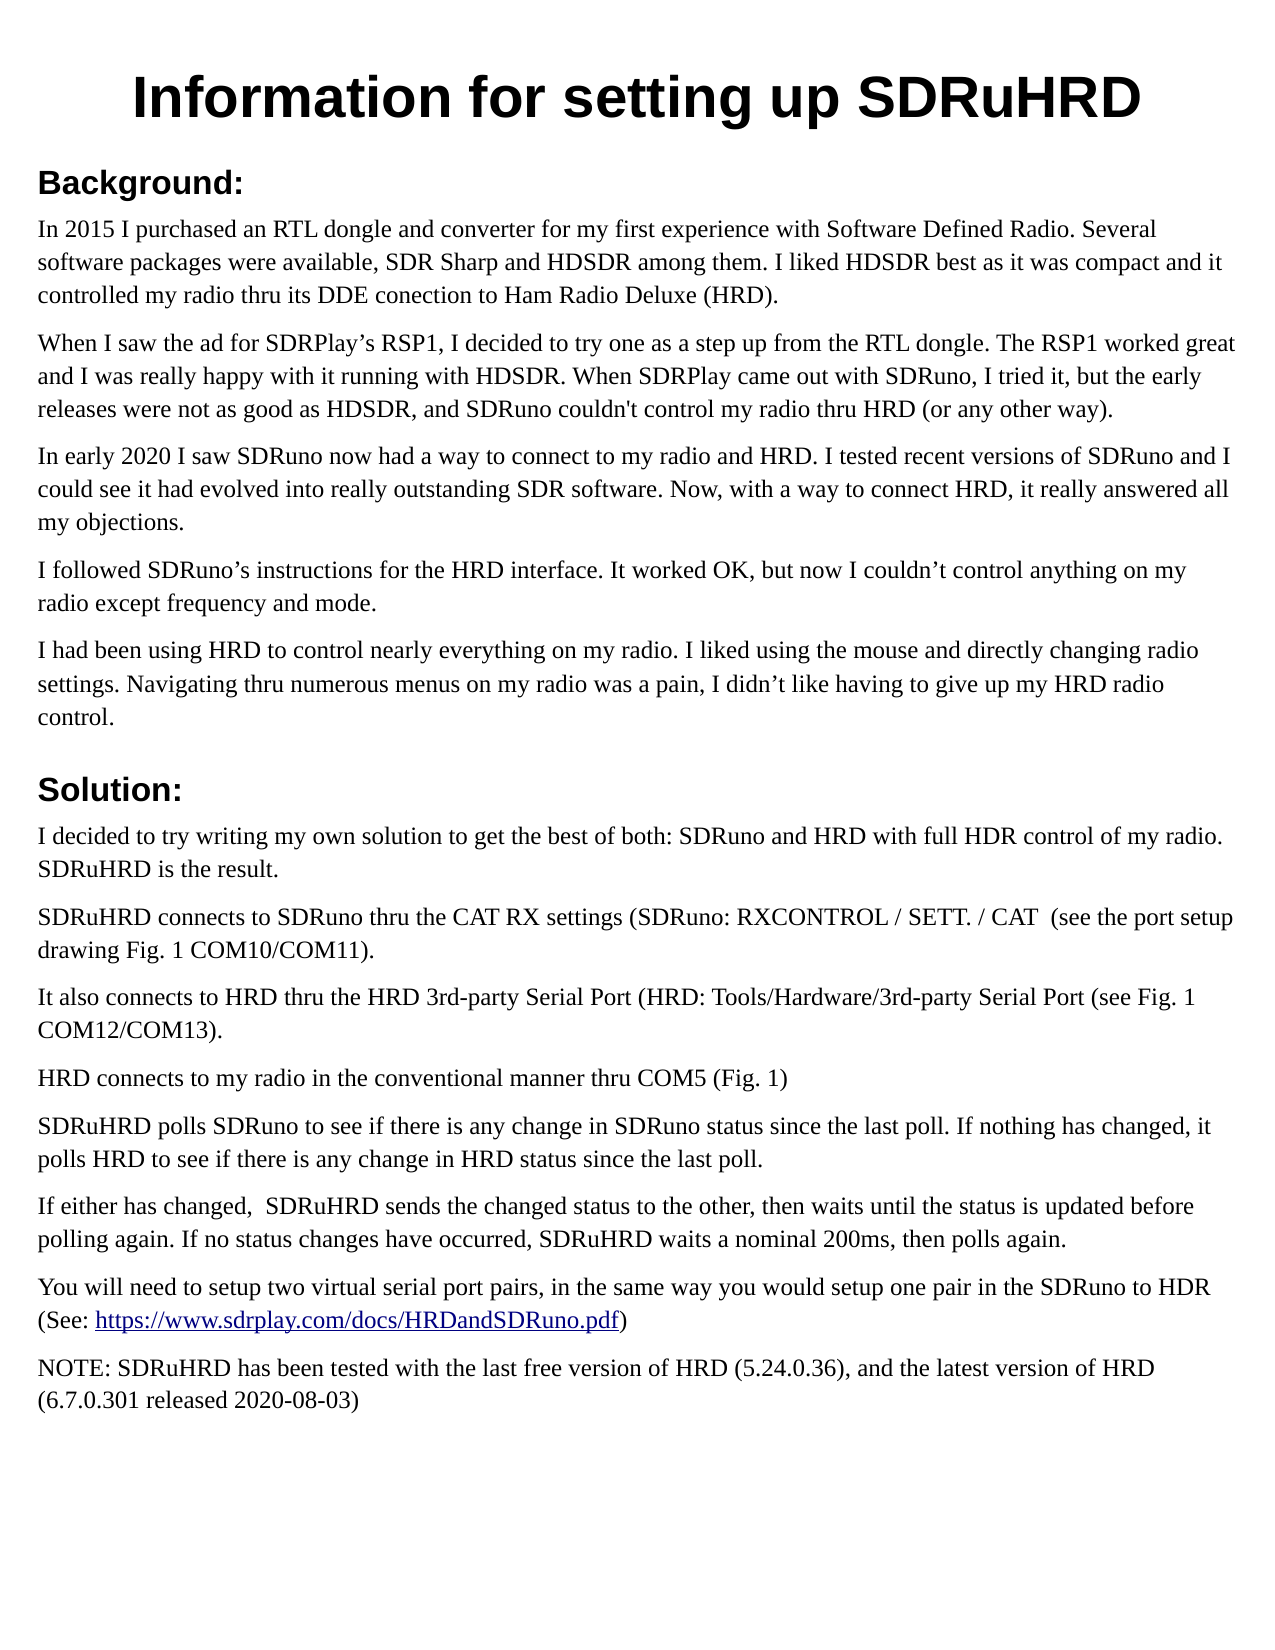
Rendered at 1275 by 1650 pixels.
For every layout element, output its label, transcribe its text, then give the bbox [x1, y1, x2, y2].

text If either has changed, SDRuHRD sends the changed status to the other, then waits until the status is updated before polling again. If no status changes have occurred, SDRuHRD waits a nominal 200ms, then polls again. [37, 1191, 1237, 1253]
text You will need to setup two virtual serial port pairs, in the same way you would setup one pair in the SDRuno to HDR (See: https://www.sdrplay.com/docs/HRDandSDRuno.pdf) [37, 1272, 1237, 1334]
text HRD connects to my radio in the conventional manner thru COM5 (Fig. 1) [37, 1063, 1237, 1092]
subtitle Background: [37, 163, 1237, 202]
text SDRuHRD connects to SDRuno thru the CAT RX settings (SDRuno: RXCONTROL / SETT. / CAT (see the port setup drawing Fig. 1 COM10/COM11). [37, 902, 1237, 964]
text I decided to try writing my own solution to get the best of both: SDRuno and HRD with full HDR control of my radio. SDRuHRD is the result. [37, 821, 1237, 883]
text I had been using HRD to control nearly everything on my radio. I liked using the mouse and directly changing radio settings. Navigating thru numerous menus on my radio was a pain, I didn’t like having to give up my HRD radio control. [37, 636, 1237, 730]
text It also connects to HRD thru the HRD 3rd-party Serial Port (HRD: Tools/Hardware/3rd-party Serial Port (see Fig. 1 COM12/COM13). [37, 982, 1237, 1044]
text In early 2020 I saw SDRuno now had a way to connect to my radio and HRD. I tested recent versions of SDRuno and I could see it had evolved into really outstanding SDR software. Now, with a way to connect HRD, it really answered all my objections. [37, 441, 1237, 536]
text In 2015 I purchased an RTL dongle and converter for my first experience with Software Defined Radio. Several software packages were available, SDR Sharp and HDSDR among them. I liked HDSDR best as it was compact and it controlled my radio thru its DDE conection to Ham Radio Deluxe (HRD). [37, 214, 1237, 309]
text When I saw the ad for SDRPlay’s RSP1, I decided to try one as a step up from the RTL dongle. The RSP1 worked great and I was really happy with it running with HDSDR. When SDRPlay came out with SDRuno, I tried it, but the early releases were not as good as HDSDR, and SDRuno couldn't control my radio thru HRD (or any other way). [37, 328, 1237, 422]
text SDRuHRD polls SDRuno to see if there is any change in SDRuno status since the last poll. If nothing has changed, it polls HRD to see if there is any change in HRD status since the last poll. [37, 1111, 1237, 1172]
text I followed SDRuno’s instructions for the HRD interface. It worked OK, but now I couldn’t control anything on my radio except frequency and mode. [37, 555, 1237, 617]
subtitle Solution: [37, 770, 1237, 809]
title Information for setting up SDRuHRD [37, 62, 1237, 129]
text NOTE: SDRuHRD has been tested with the last free version of HRD (5.24.0.36), and the latest version of HRD (6.7.0.301 released 2020-08-03) [37, 1353, 1237, 1414]
